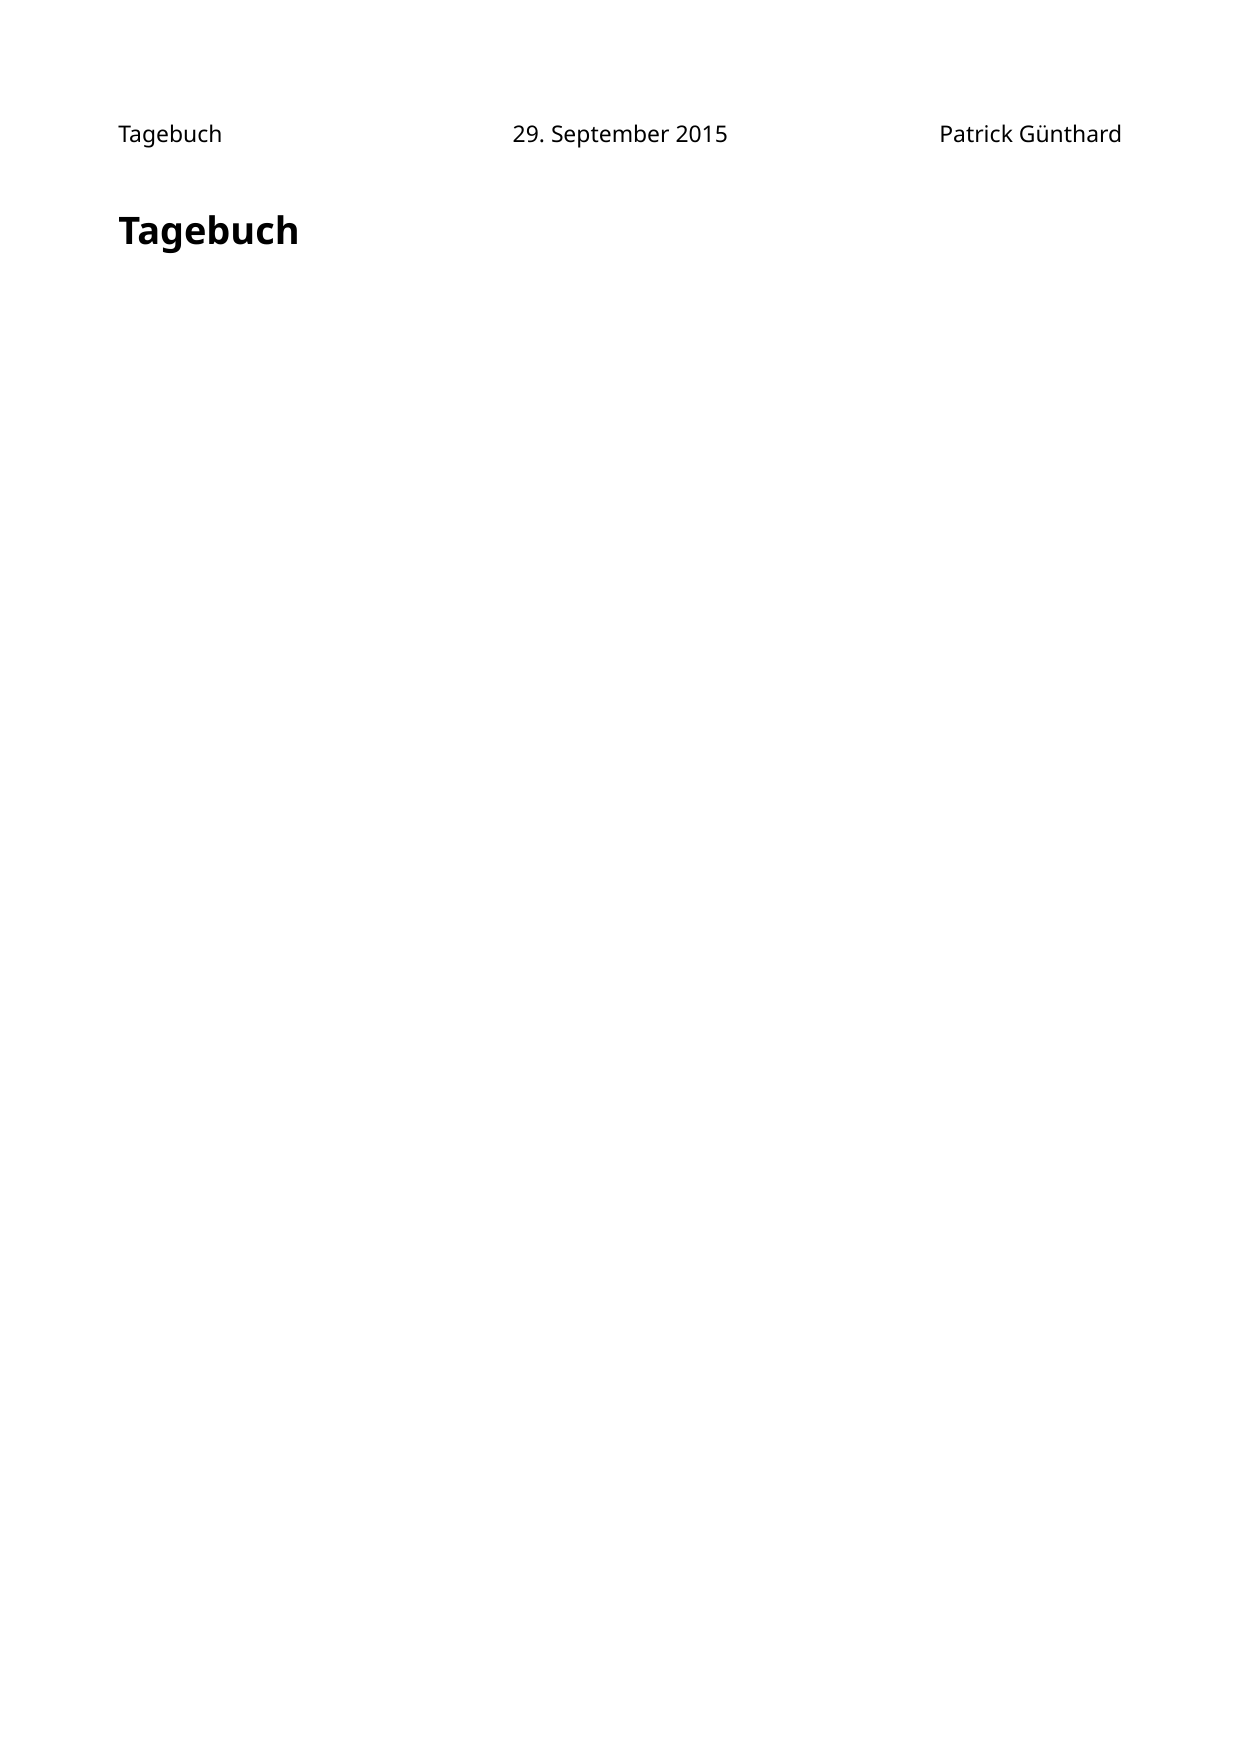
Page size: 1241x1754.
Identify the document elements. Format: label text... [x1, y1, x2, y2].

subtitle Tagebuch [118, 204, 1122, 256]
